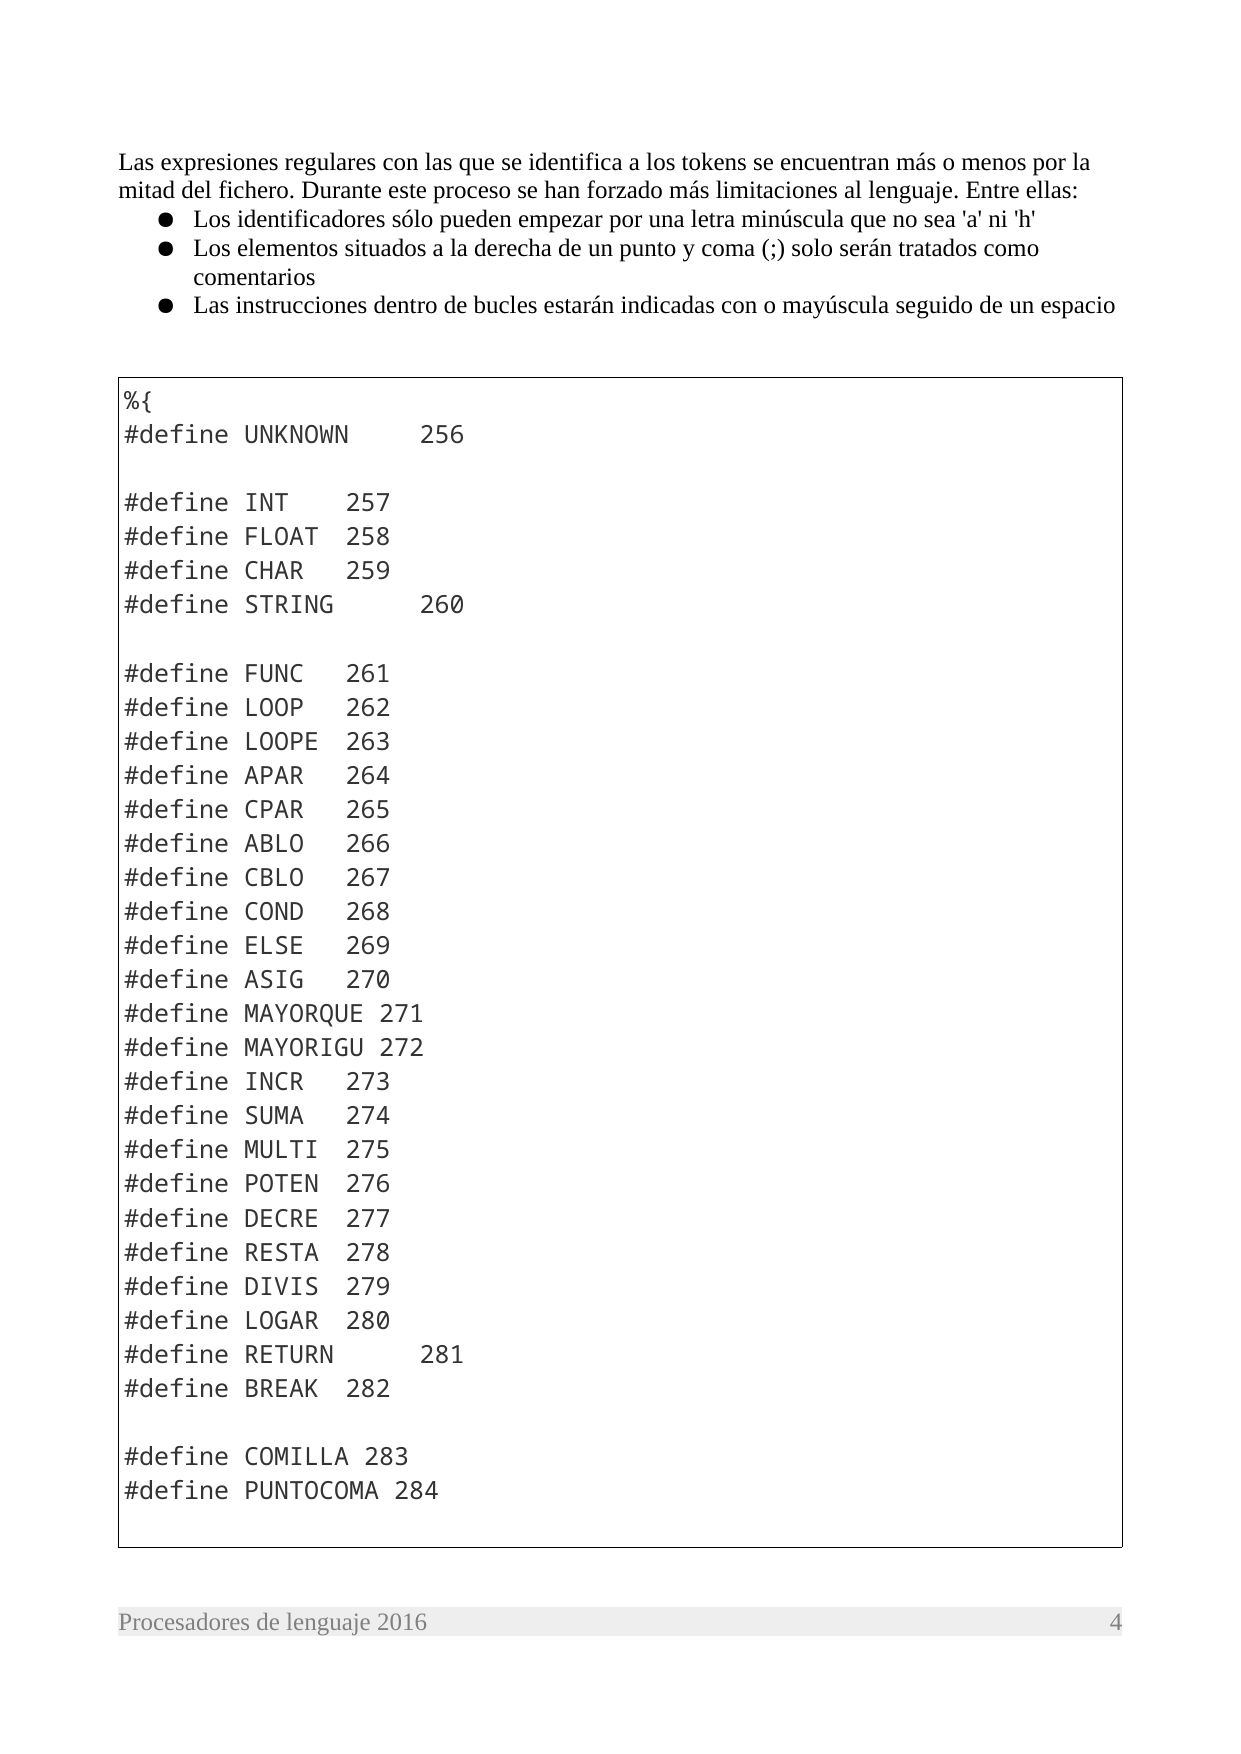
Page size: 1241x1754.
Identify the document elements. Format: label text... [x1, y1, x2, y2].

list Los identificadores sólo pueden empezar por una letra minúscula que no sea 'a' ni 'h' [156, 204, 1122, 233]
list Las instrucciones dentro de bucles estarán indicadas con o mayúscula seguido de un espacio [156, 291, 1122, 319]
text Las expresiones regulares con las que se identifica a los tokens se encuentran más o menos por la mitad del fichero. Durante este proceso se han forzado más limitaciones al lenguaje. Entre ellas: [118, 147, 1122, 204]
list Los elementos situados a la derecha de un punto y coma (;) solo serán tratados como comentarios [156, 233, 1122, 291]
table_header %{ #define UNKNOWN 256 #define INT 257 #define FLOAT 258 #define CHAR 259 #define STRING 260 #define FUNC 261 #define LOOP 262 #define LOOPE 263 #define APAR 264 #define CPAR 265 #define ABLO 266 #define CBLO 267 #define COND 268 #define ELSE 269 #define ASIG 270 #define MAYORQUE 271 #define MAYORIGU 272 #define INCR 273 #define SUMA 274 #define MULTI 275 #define POTEN 276 #define DECRE 277 #define RESTA 278 #define DIVIS 279 #define LOGAR 280 #define RETURN 281 #define BREAK 282 #define COMILLA 283 #define PUNTOCOMA 284 [119, 378, 1122, 1547]
